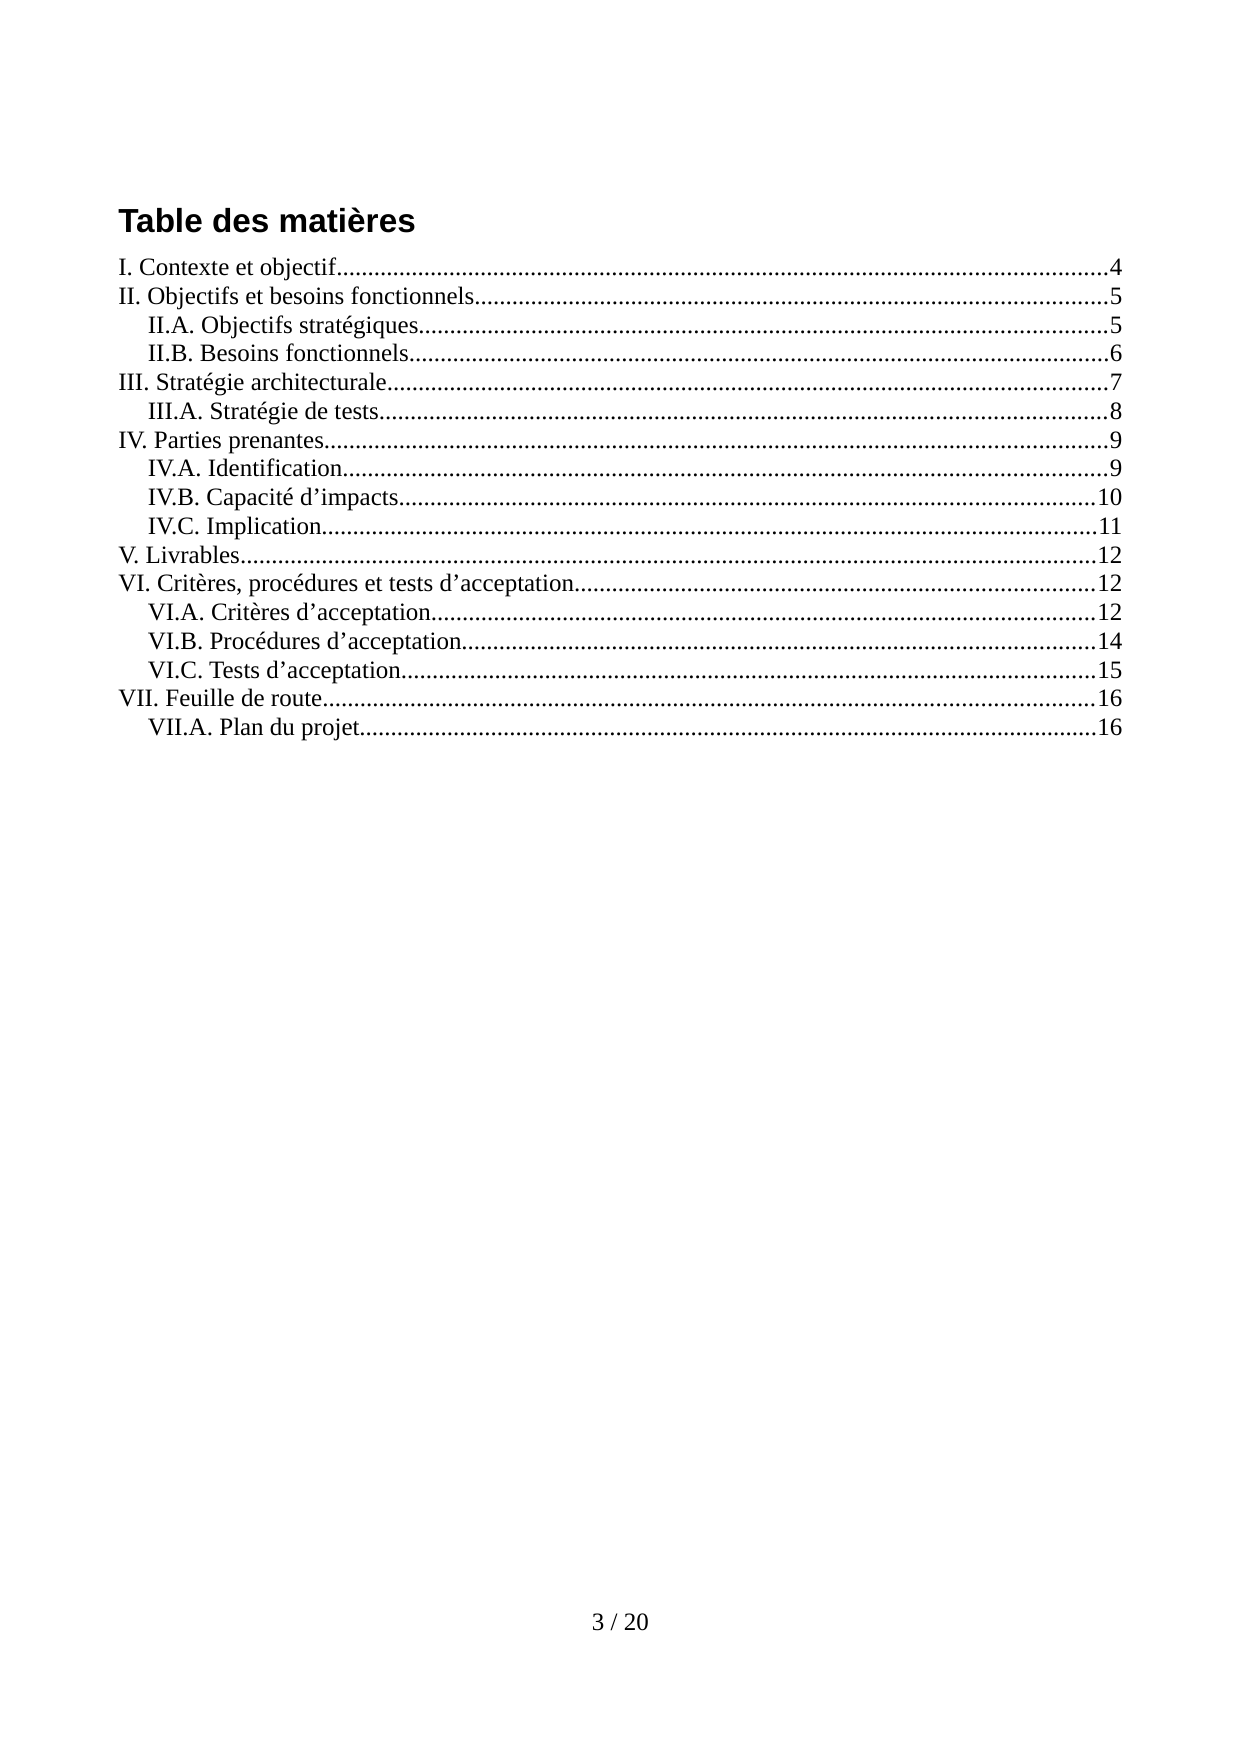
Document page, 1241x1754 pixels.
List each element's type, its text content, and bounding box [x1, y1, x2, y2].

text II.B. Besoins fonctionnels 6 [148, 338, 1122, 367]
subtitle Table des matières [118, 201, 1122, 240]
text VI.A. Critères d’acceptation 12 [148, 597, 1122, 626]
text IV.C. Implication 11 [148, 511, 1122, 540]
text IV. Parties prenantes 9 [118, 425, 1122, 453]
text III. Stratégie architecturale 7 [118, 367, 1122, 396]
text III.A. Stratégie de tests 8 [148, 396, 1122, 425]
text IV.A. Identification 9 [148, 453, 1122, 482]
text VII.A. Plan du projet 16 [148, 712, 1122, 741]
text V. Livrables 12 [118, 540, 1122, 568]
text II.A. Objectifs stratégiques 5 [148, 310, 1122, 338]
text IV.B. Capacité d’impacts 10 [148, 482, 1122, 511]
text VI. Critères, procédures et tests d’acceptation 12 [118, 568, 1122, 597]
text VI.B. Procédures d’acceptation 14 [148, 626, 1122, 655]
text VII. Feuille de route 16 [118, 683, 1122, 712]
text I. Contexte et objectif 4 [118, 252, 1122, 281]
text II. Objectifs et besoins fonctionnels 5 [118, 281, 1122, 310]
text VI.C. Tests d’acceptation 15 [148, 655, 1122, 683]
